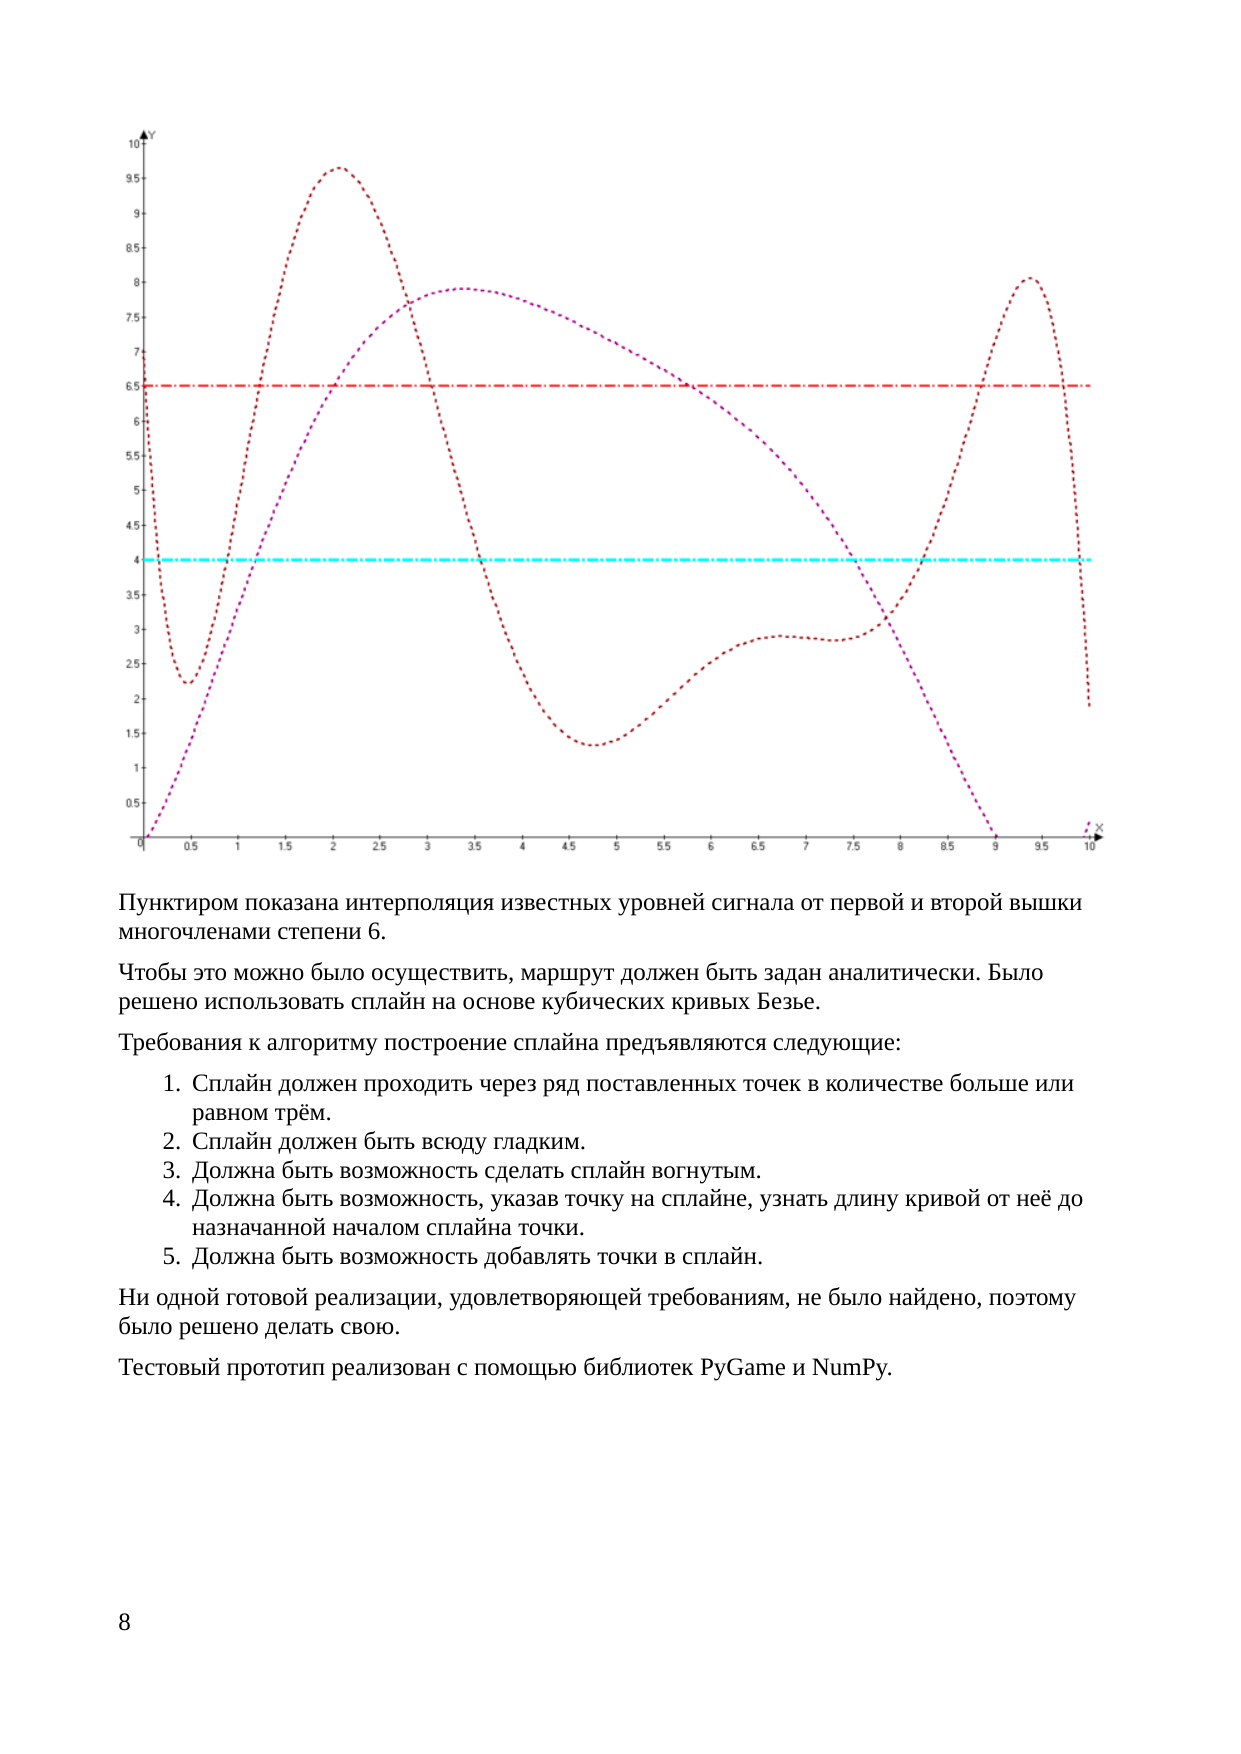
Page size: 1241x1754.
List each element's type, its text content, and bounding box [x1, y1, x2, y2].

list Должна быть возможность сделать сплайн вогнутым. [162, 1155, 1122, 1183]
list Сплайн должен быть всюду гладким. [162, 1126, 1122, 1155]
list Должна быть возможность добавлять точки в сплайн. [162, 1241, 1122, 1270]
picture [118, 118, 1122, 859]
text Ни одной готовой реализации, удовлетворяющей требованиям, не было найдено, поэтому было решено делать свою. [118, 1282, 1122, 1340]
text Требования к алгоритму построение сплайна предъявляются следующие: [118, 1027, 1122, 1056]
text Чтобы это можно было осуществить, маршрут должен быть задан аналитически. Было решено использовать сплайн на основе кубических кривых Безье. [118, 957, 1122, 1015]
list Сплайн должен проходить через ряд поставленных точек в количестве больше или равном трём. [162, 1068, 1122, 1126]
list Должна быть возможность, указав точку на сплайне, узнать длину кривой от неё до назначанной началом сплайна точки. [162, 1183, 1122, 1241]
text Пунктиром показана интерполяция известных уровней сигнала от первой и второй вышки многочленами степени 6. [118, 887, 1122, 945]
text Тестовый прототип реализован с помощью библиотек PyGame и NumPy. [118, 1352, 1122, 1381]
